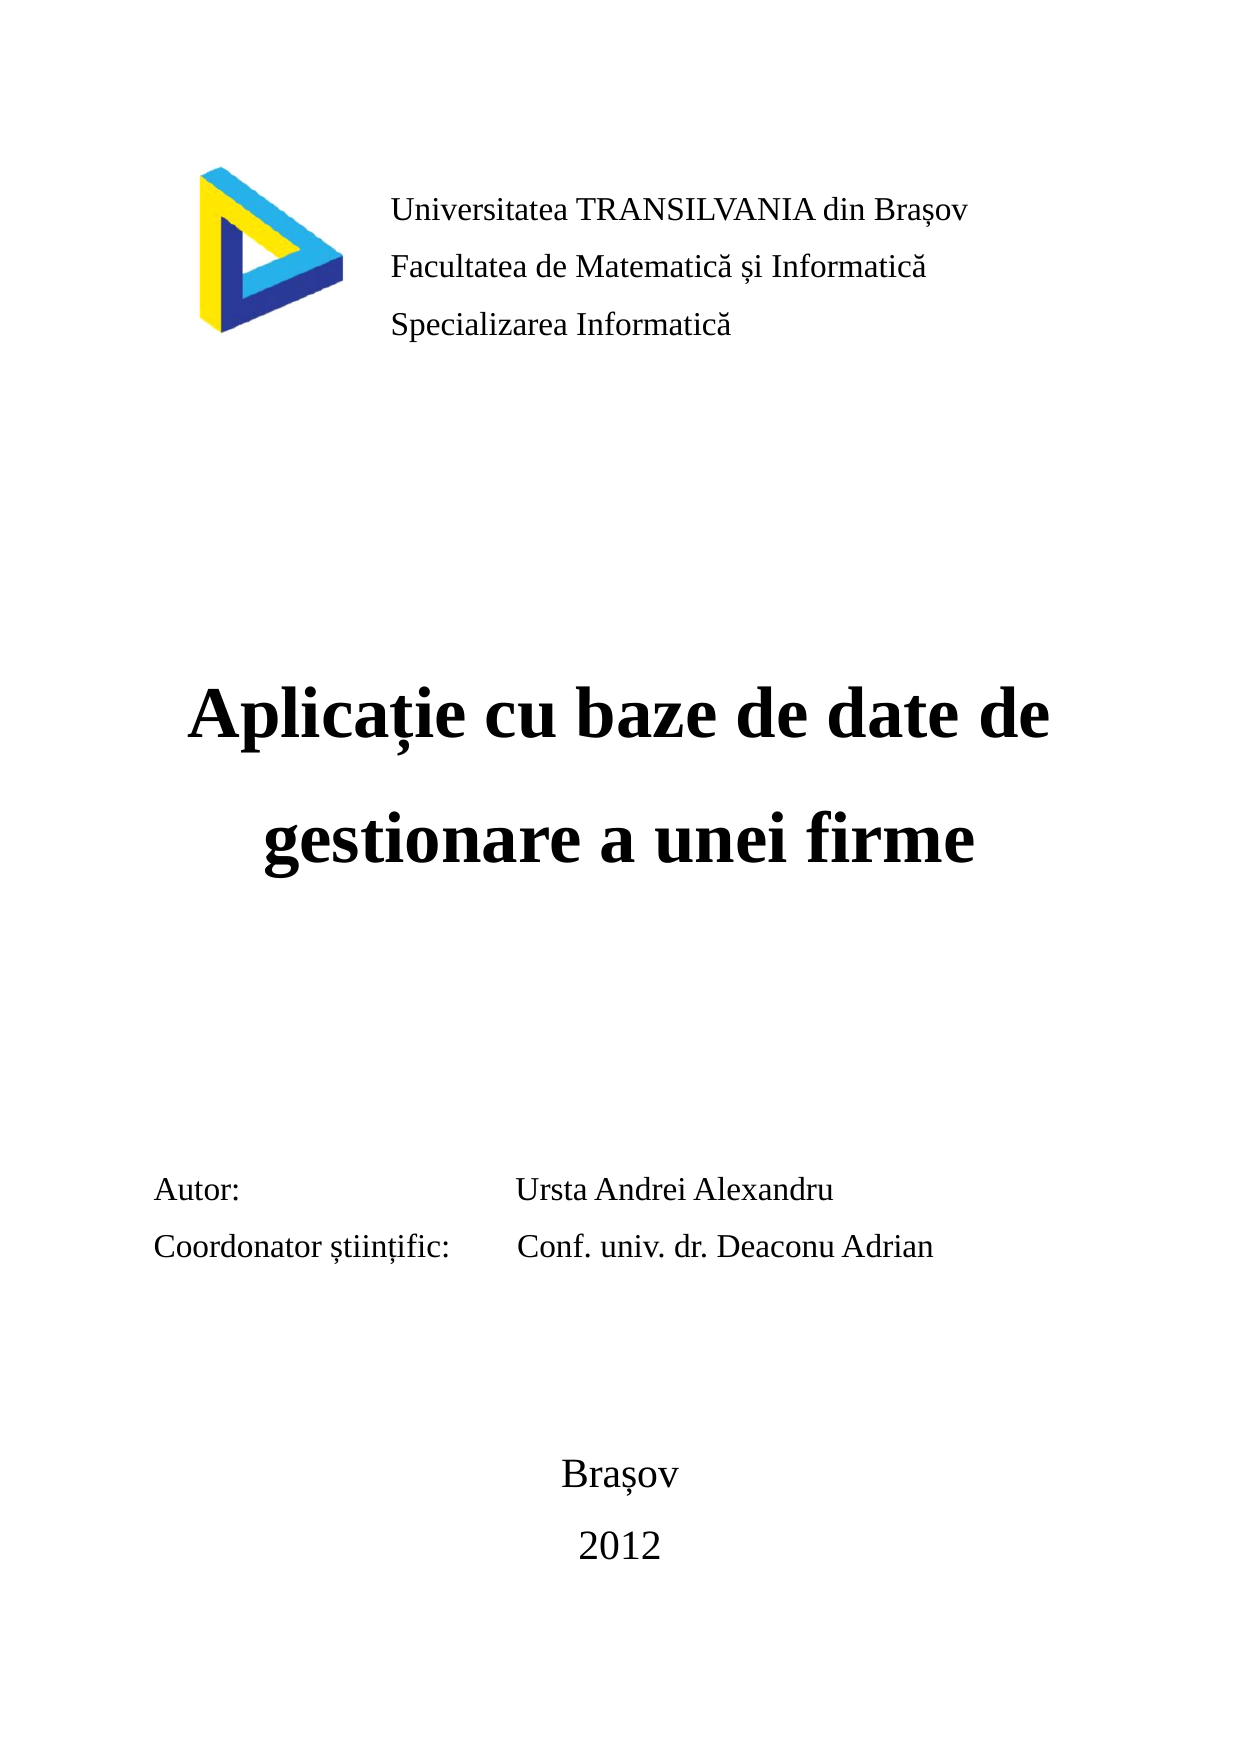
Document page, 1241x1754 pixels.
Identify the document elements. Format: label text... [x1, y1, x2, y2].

table_cell Brașov 2012 [148, 1443, 1092, 1574]
table_cell Aplicație cu baze de date de gestionare a unei firme [148, 384, 1092, 1163]
table_header [148, 148, 385, 384]
table_cell Autor: Ursta Andrei Alexandru Coordonator științific: Conf. univ. dr. Deaconu Adrian [148, 1164, 1092, 1443]
picture [185, 155, 350, 336]
table_header Universitatea TRANSILVANIA din Brașov Facultatea de Matematică și Informatică Specializarea Informatică [385, 148, 1092, 384]
